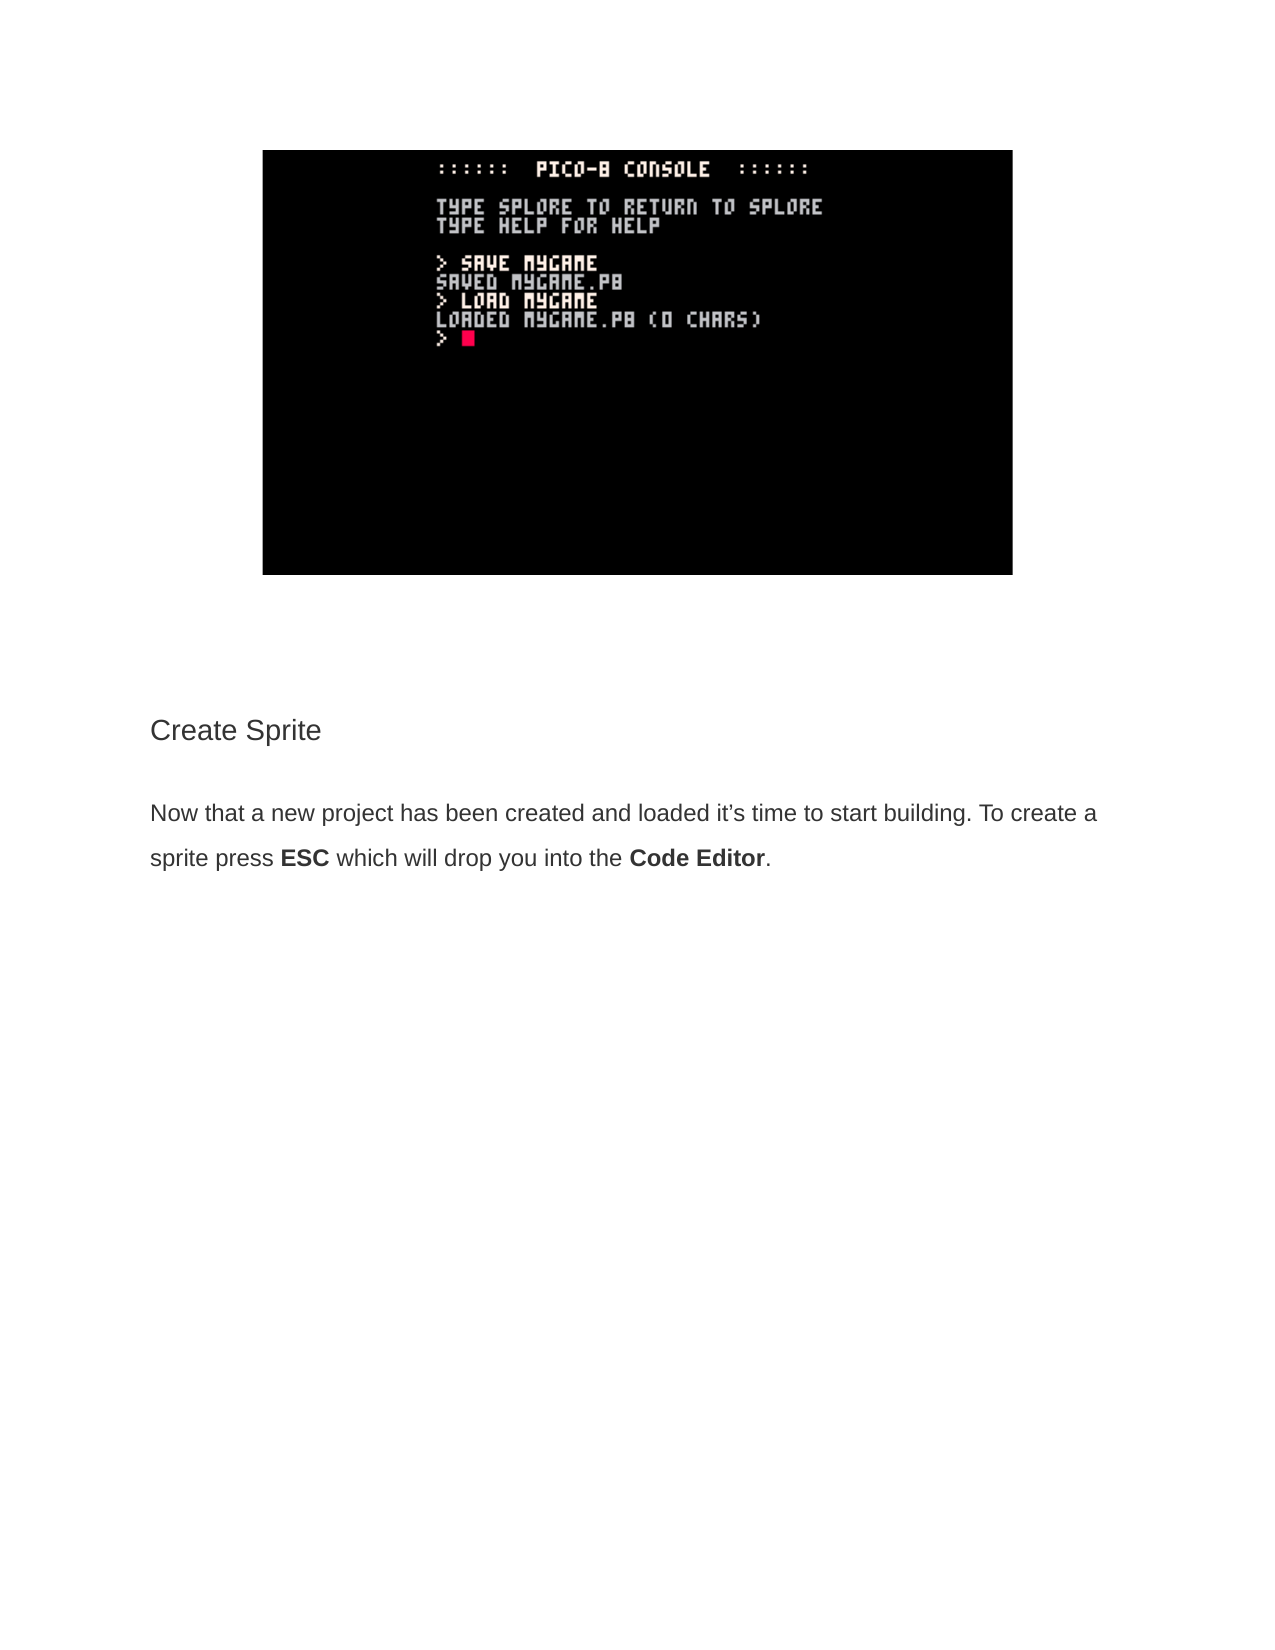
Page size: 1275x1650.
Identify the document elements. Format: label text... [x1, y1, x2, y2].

subtitle Create Sprite [150, 713, 1125, 747]
picture [262, 150, 1013, 575]
text Now that a new project has been created and loaded it’s time to start building. To create a sprite press ESC which will drop you into the Code Editor. [150, 799, 1125, 871]
